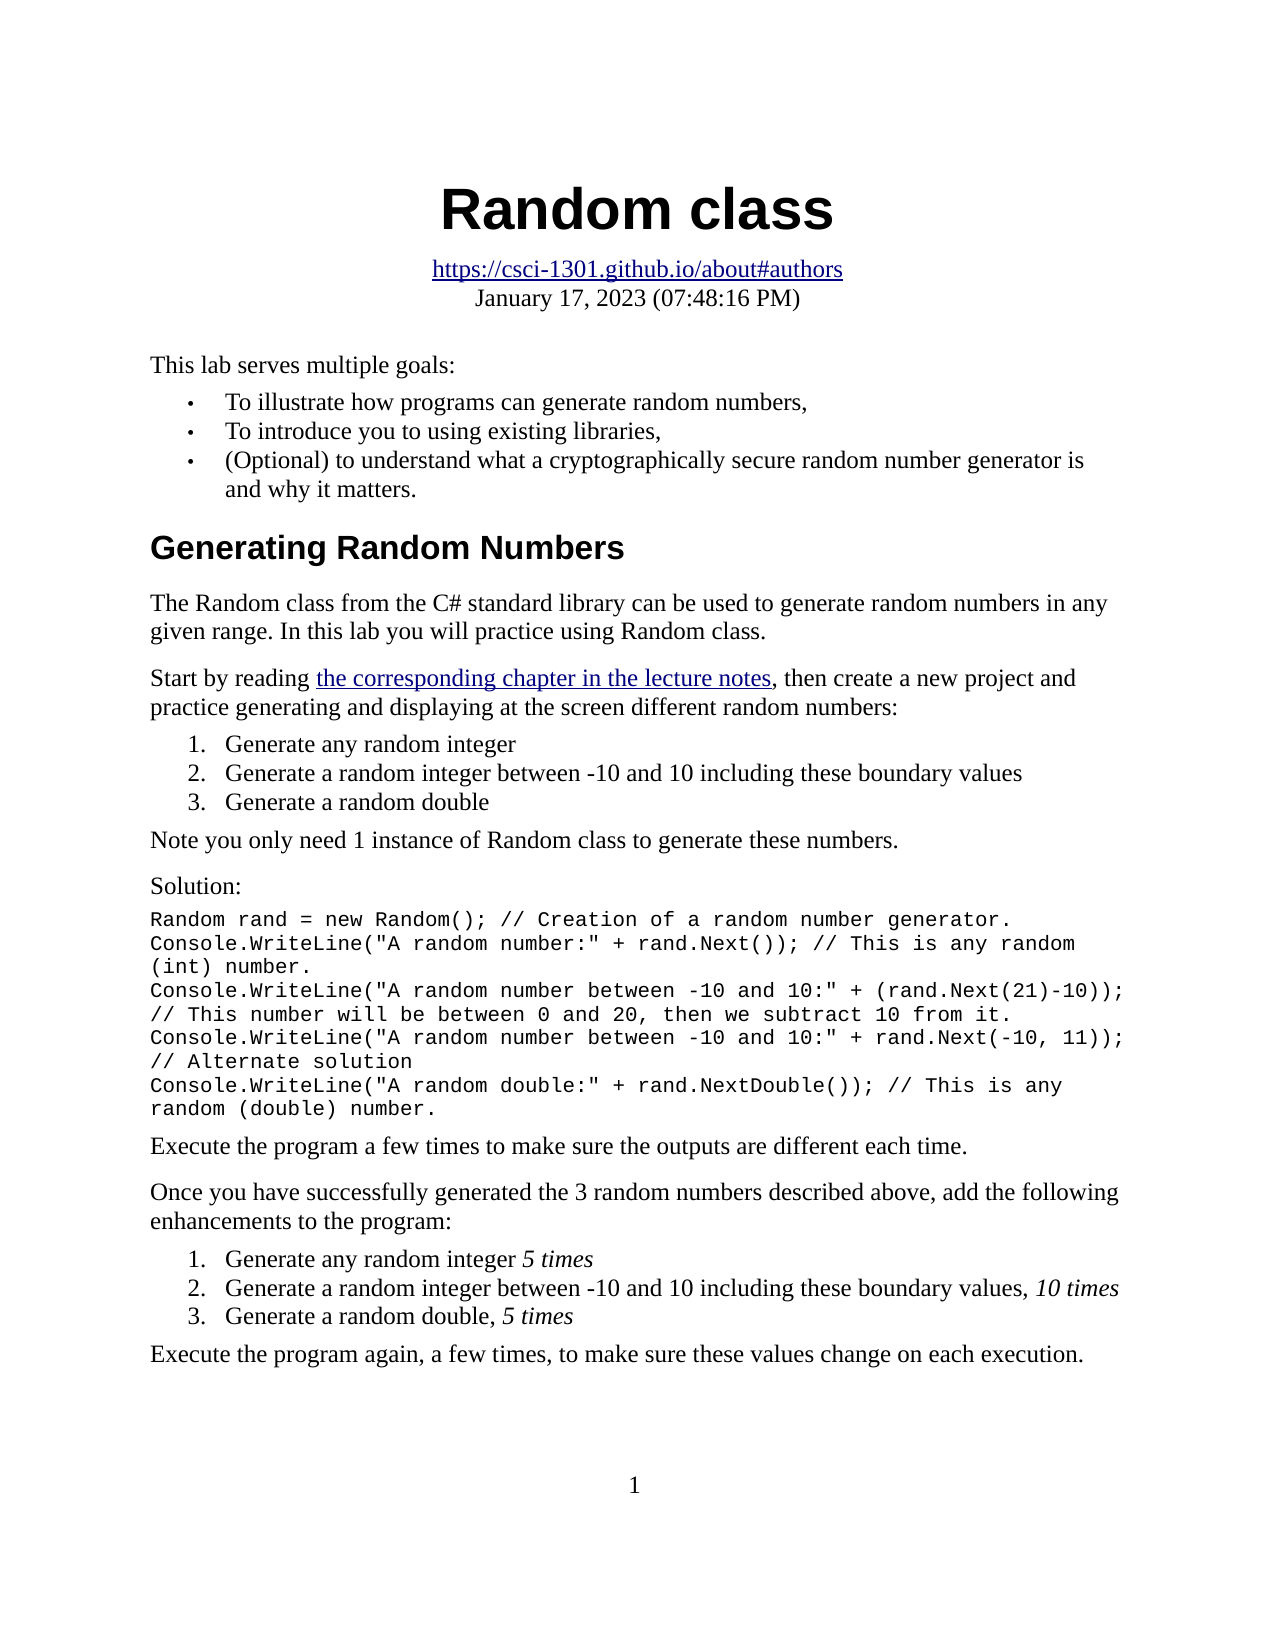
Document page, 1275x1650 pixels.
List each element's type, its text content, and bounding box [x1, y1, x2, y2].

text https://csci-1301.github.io/about#authors [150, 254, 1125, 283]
list To illustrate how programs can generate random numbers, [187, 387, 1125, 416]
text Execute the program again, a few times, to make sure these values change on each execution. [150, 1339, 1125, 1368]
subtitle Generating Random Numbers [150, 527, 1125, 566]
text The Random class from the C# standard library can be used to generate random numbers in any given range. In this lab you will practice using Random class. [150, 588, 1125, 645]
list Generate a random double [187, 787, 1125, 816]
text Solution: [150, 871, 1125, 900]
list Generate a random integer between -10 and 10 including these boundary values [187, 758, 1125, 787]
list Generate any random integer [187, 729, 1125, 758]
text Console.WriteLine("A random double:" + rand.NextDouble()); // This is any random (double) number. [150, 1074, 1125, 1122]
text Console.WriteLine("A random number between -10 and 10:" + rand.Next(-10, 11)); // Alternate solution [150, 1027, 1125, 1074]
list To introduce you to using existing libraries, [187, 416, 1125, 445]
text Note you only need 1 instance of Random class to generate these numbers. [150, 825, 1125, 853]
text Console.WriteLine("A random number between -10 and 10:" + (rand.Next(21)-10)); // This number will be between 0 and 20, then we subtract 10 from it. [150, 980, 1125, 1027]
list Generate a random double, 5 times [187, 1301, 1125, 1330]
list Generate a random integer between -10 and 10 including these boundary values, 10 times [187, 1273, 1125, 1301]
text Once you have successfully generated the 3 random numbers described above, add the following enhancements to the program: [150, 1177, 1125, 1235]
title Random class [150, 175, 1125, 242]
text Execute the program a few times to make sure the outputs are different each time. [150, 1131, 1125, 1159]
text Start by reading the corresponding chapter in the lecture notes, then create a new project and practice generating and displaying at the screen different random numbers: [150, 663, 1125, 721]
text January 17, 2023 (07:48:16 PM) [150, 283, 1125, 312]
list Generate any random integer 5 times [187, 1244, 1125, 1273]
list (Optional) to understand what a cryptographically secure random number generator is and why it matters. [187, 445, 1125, 502]
text This lab serves multiple goals: [150, 350, 1125, 378]
text Random rand = new Random(); // Creation of a random number generator. [150, 909, 1125, 933]
text Console.WriteLine("A random number:" + rand.Next()); // This is any random (int) number. [150, 933, 1125, 980]
